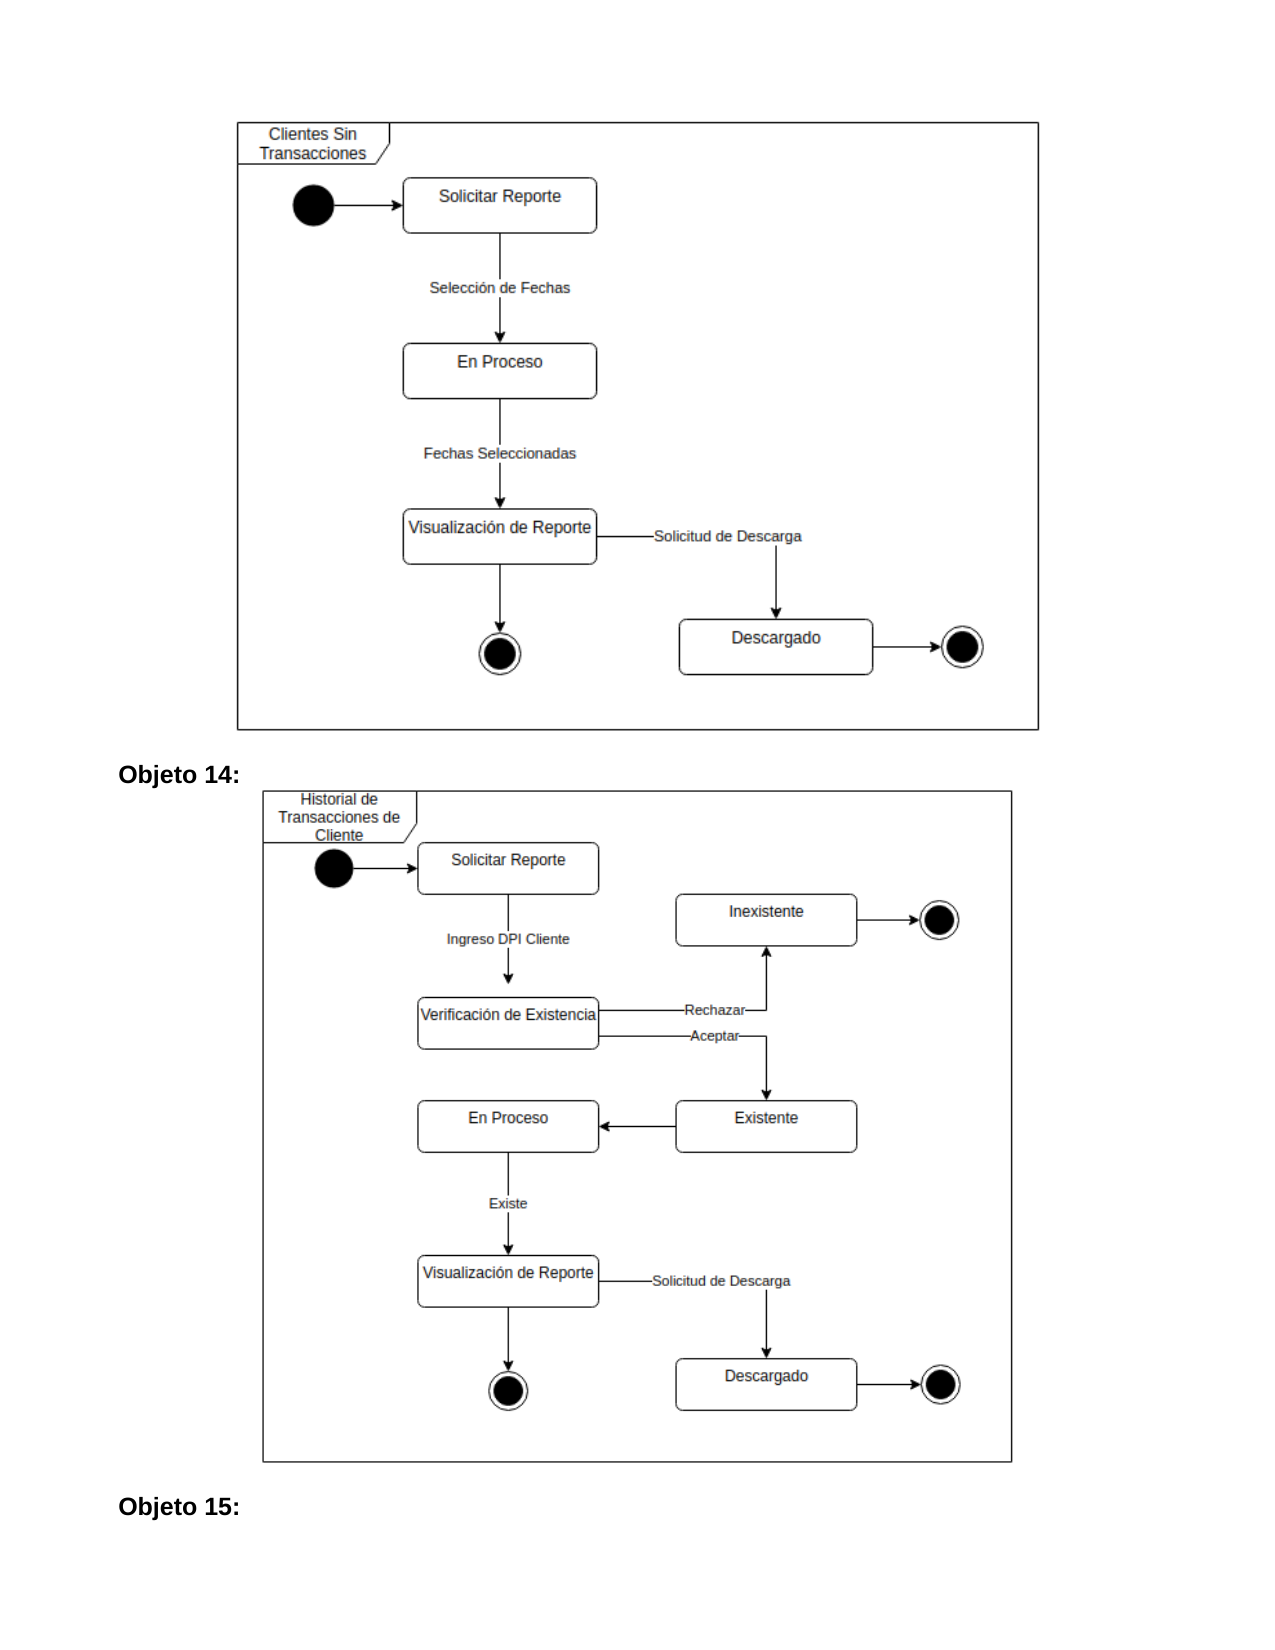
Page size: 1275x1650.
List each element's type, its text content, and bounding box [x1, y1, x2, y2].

picture [260, 788, 1015, 1464]
text Objeto 14: [118, 760, 1157, 789]
picture [233, 118, 1042, 732]
text Objeto 15: [118, 1492, 1157, 1521]
